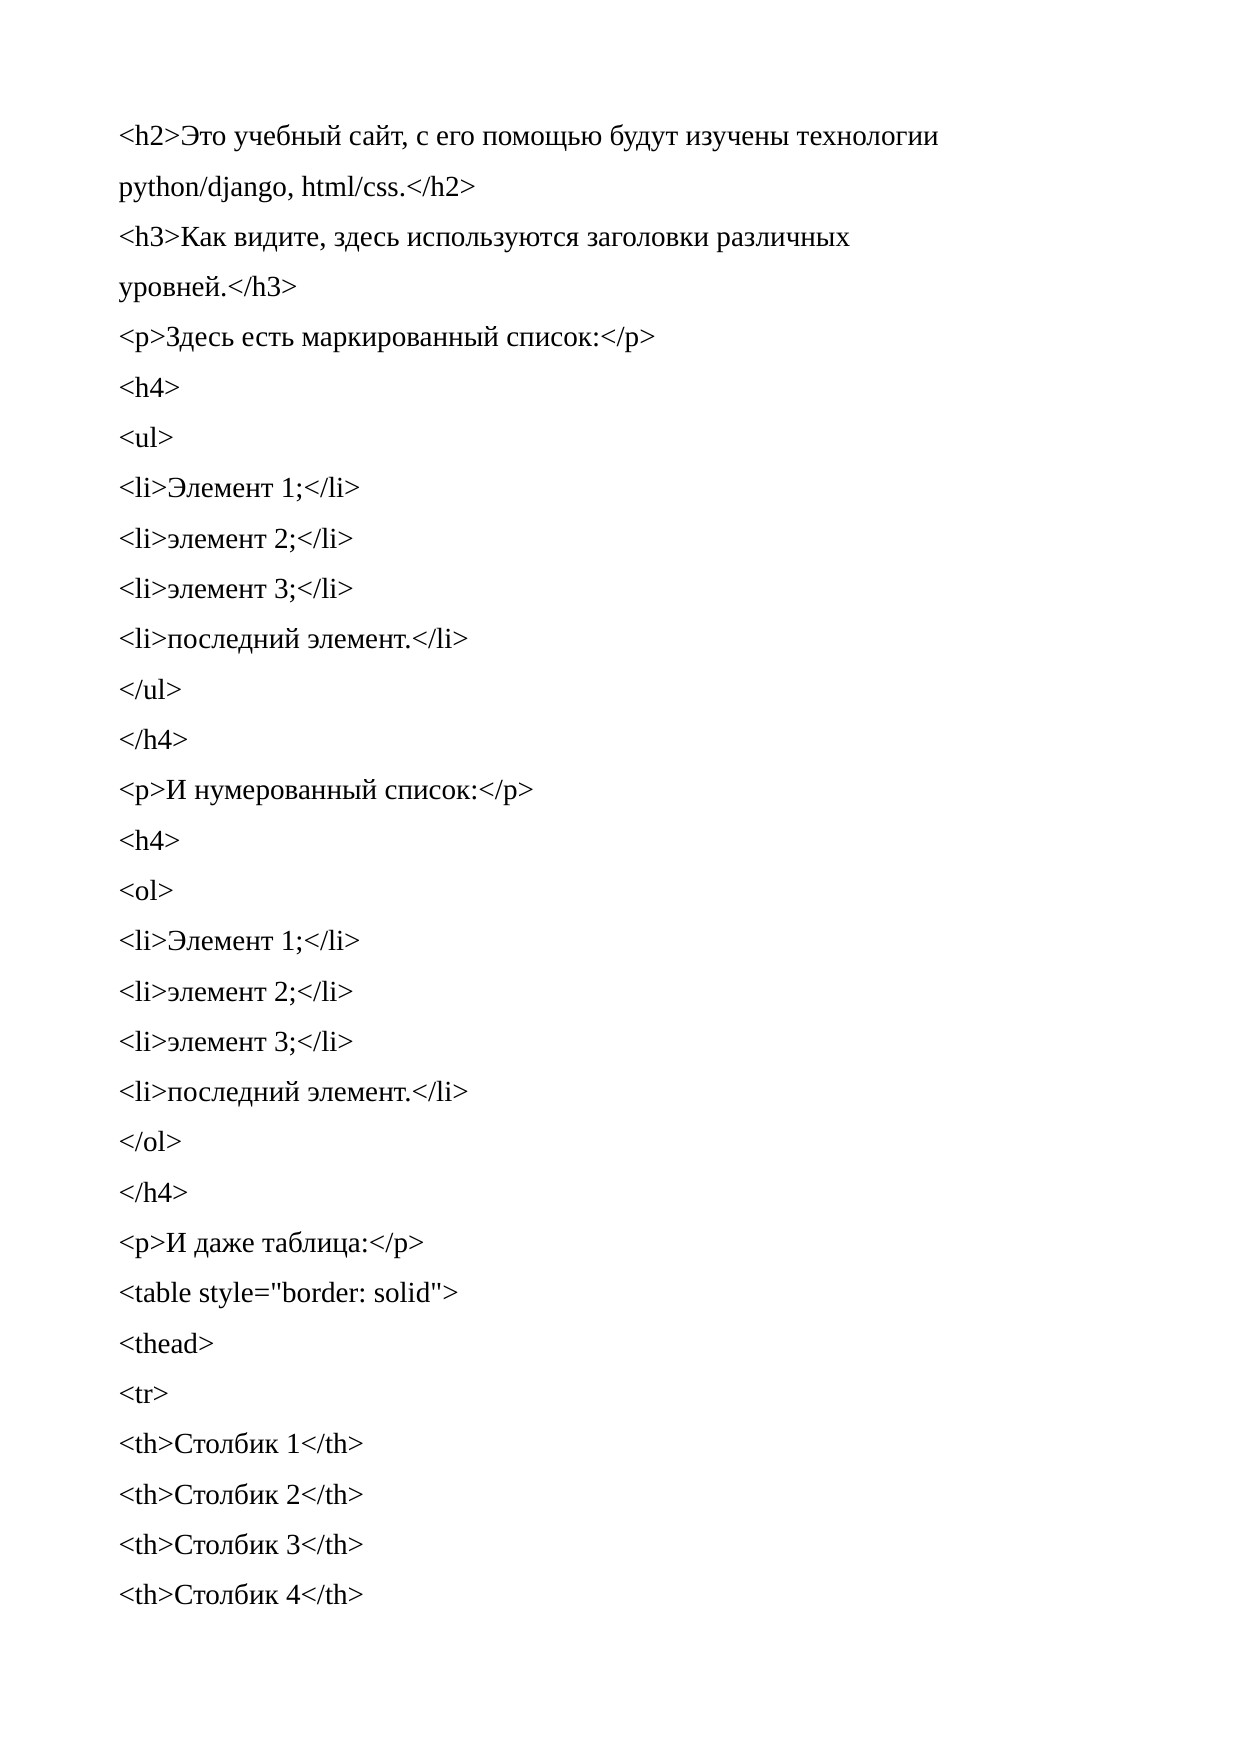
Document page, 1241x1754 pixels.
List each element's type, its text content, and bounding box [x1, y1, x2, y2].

text <th>Столбик 3</th> [118, 1527, 1122, 1561]
text уровней.</h3> [118, 269, 1122, 303]
text </h4> [118, 722, 1122, 756]
text <p>И даже таблица:</p> [118, 1225, 1122, 1259]
text <h2>Это учебный сайт, с его помощью будут изучены технологии [118, 118, 1122, 152]
text <li>элемент 3;</li> [118, 1024, 1122, 1057]
text <li>Элемент 1;</li> [118, 471, 1122, 504]
text <li>Элемент 1;</li> [118, 923, 1122, 957]
text <p>И нумерованный список:</p> [118, 772, 1122, 806]
text <tr> [118, 1376, 1122, 1410]
text <li>элемент 3;</li> [118, 571, 1122, 605]
text <h3>Как видите, здесь используются заголовки различных [118, 219, 1122, 252]
text <li>последний элемент.</li> [118, 1074, 1122, 1108]
text <p>Здесь есть маркированный список:</p> [118, 319, 1122, 353]
text <th>Столбик 1</th> [118, 1426, 1122, 1460]
text <li>элемент 2;</li> [118, 974, 1122, 1007]
text <table style="border: solid"> [118, 1276, 1122, 1309]
text <ol> [118, 873, 1122, 907]
text </ol> [118, 1124, 1122, 1158]
text <th>Столбик 2</th> [118, 1477, 1122, 1510]
text <li>элемент 2;</li> [118, 521, 1122, 554]
text <li>последний элемент.</li> [118, 621, 1122, 655]
text python/django, html/css.</h2> [118, 169, 1122, 202]
text <th>Столбик 4</th> [118, 1577, 1122, 1611]
text <ul> [118, 420, 1122, 454]
text <h4> [118, 370, 1122, 403]
text </h4> [118, 1175, 1122, 1208]
text <h4> [118, 823, 1122, 856]
text </ul> [118, 672, 1122, 705]
text <thead> [118, 1326, 1122, 1359]
